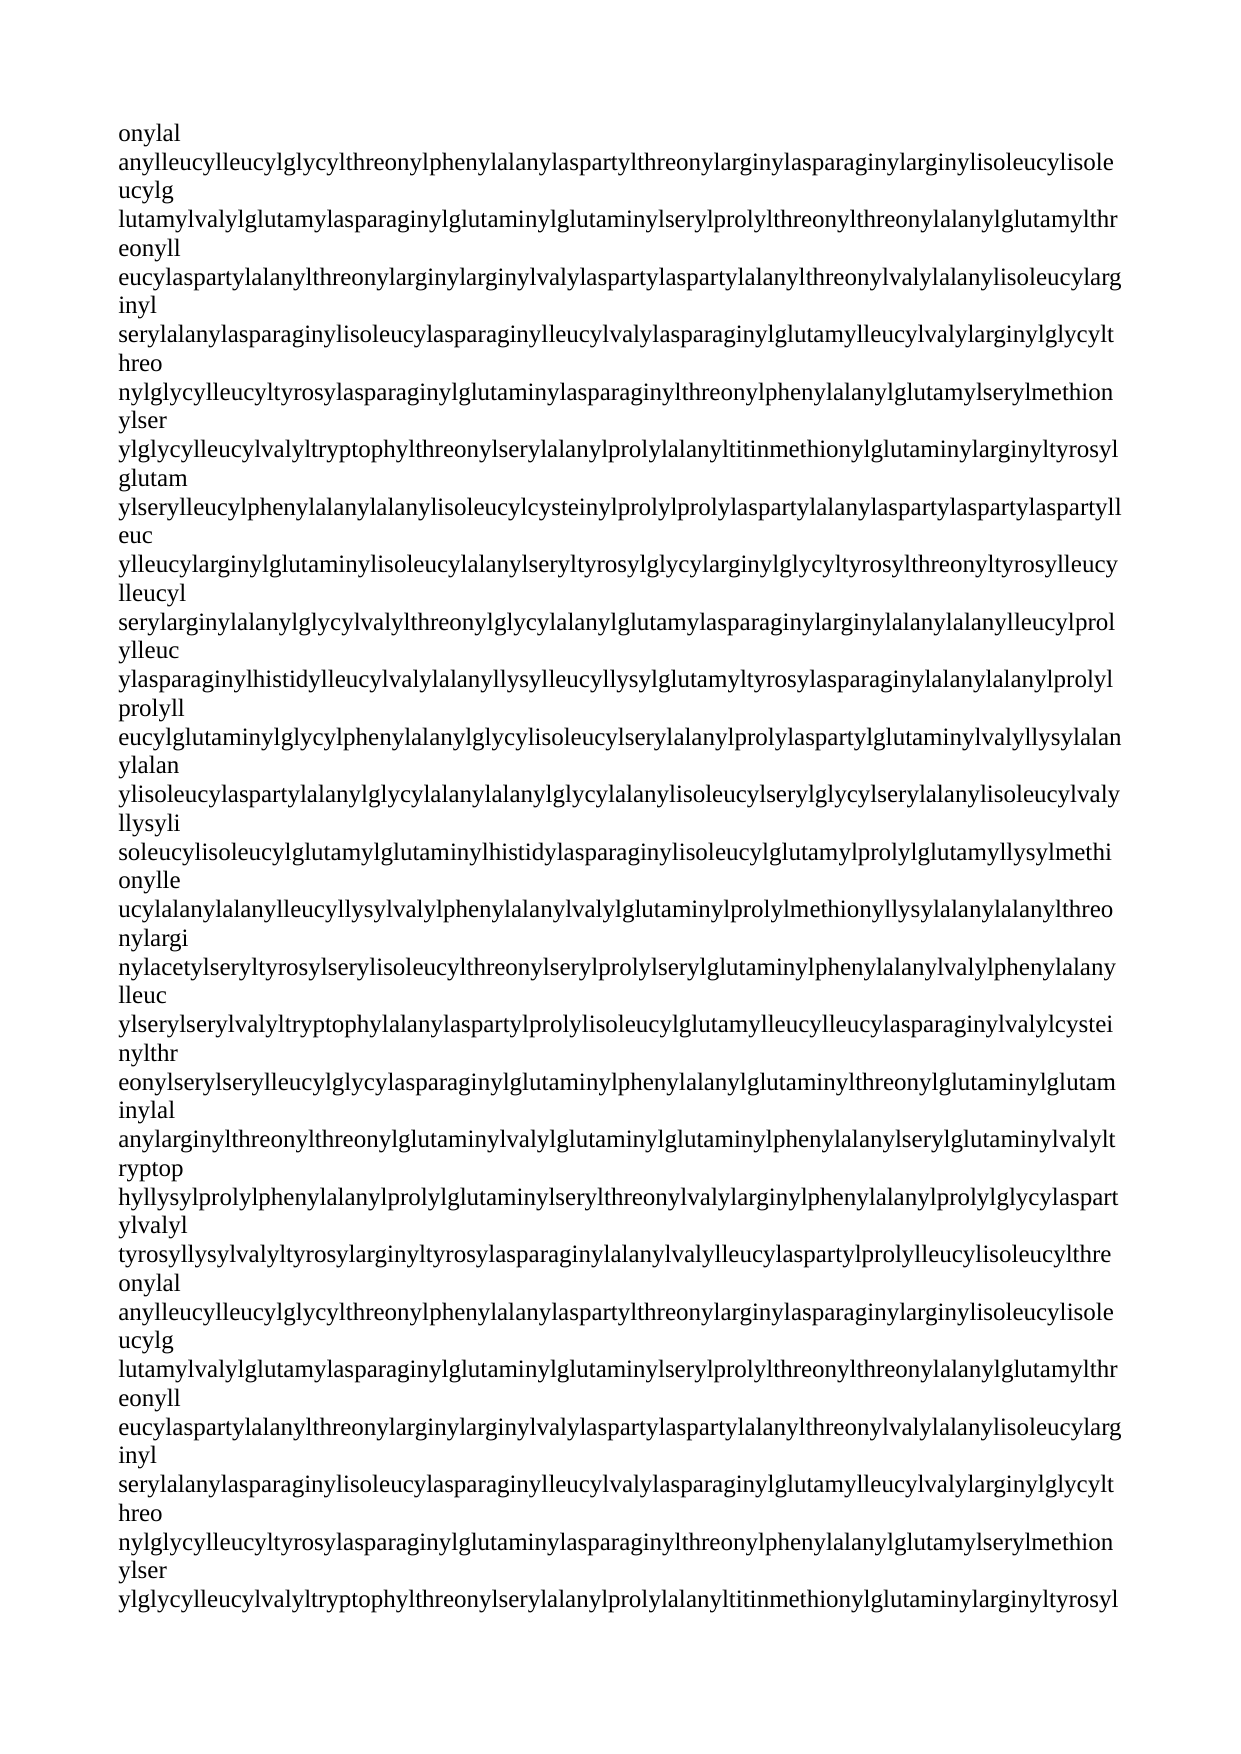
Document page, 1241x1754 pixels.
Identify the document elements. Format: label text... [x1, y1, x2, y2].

text onylal anylleucylleucylglycylthreonylphenylalanylaspartylthreonylarginylasparaginylarginylisoleucylisoleucylg lutamylvalylglutamylasparaginylglutaminylglutaminylserylprolylthreonylthreonylalanylglutamylthreonyll eucylaspartylalanylthreonylarginylarginylvalylaspartylaspartylalanylthreonylvalylalanylisoleucylarginyl serylalanylasparaginylisoleucylasparaginylleucylvalylasparaginylglutamylleucylvalylarginylglycylthreo nylglycylleucyltyrosylasparaginylglutaminylasparaginylthreonylphenylalanylglutamylserylmethionylser ylglycylleucylvalyltryptophylthreonylserylalanylprolylalanyltitinmethionylglutaminylarginyltyrosylglutam ylserylleucylphenylalanylalanylisoleucylcysteinylprolylprolylaspartylalanylaspartylaspartylaspartylleuc ylleucylarginylglutaminylisoleucylalanylseryltyrosylglycylarginylglycyltyrosylthreonyltyrosylleucylleucyl serylarginylalanylglycylvalylthreonylglycylalanylglutamylasparaginylarginylalanylalanylleucylprolylleuc ylasparaginylhistidylleucylvalylalanyllysylleucyllysylglutamyltyrosylasparaginylalanylalanylprolylprolyll eucylglutaminylglycylphenylalanylglycylisoleucylserylalanylprolylaspartylglutaminylvalyllysylalanylalan ylisoleucylaspartylalanylglycylalanylalanylglycylalanylisoleucylserylglycylserylalanylisoleucylvalyllysyli soleucylisoleucylglutamylglutaminylhistidylasparaginylisoleucylglutamylprolylglutamyllysylmethionylle ucylalanylalanylleucyllysylvalylphenylalanylvalylglutaminylprolylmethionyllysylalanylalanylthreonylargi nylacetylseryltyrosylserylisoleucylthreonylserylprolylserylglutaminylphenylalanylvalylphenylalanylleuc ylserylserylvalyltryptophylalanylaspartylprolylisoleucylglutamylleucylleucylasparaginylvalylcysteinylthr eonylserylserylleucylglycylasparaginylglutaminylphenylalanylglutaminylthreonylglutaminylglutaminylal anylarginylthreonylthreonylglutaminylvalylglutaminylglutaminylphenylalanylserylglutaminylvalyltryptop hyllysylprolylphenylalanylprolylglutaminylserylthreonylvalylarginylphenylalanylprolylglycylaspartylvalyl tyrosyllysylvalyltyrosylarginyltyrosylasparaginylalanylvalylleucylaspartylprolylleucylisoleucylthreonylal anylleucylleucylglycylthreonylphenylalanylaspartylthreonylarginylasparaginylarginylisoleucylisoleucylg lutamylvalylglutamylasparaginylglutaminylglutaminylserylprolylthreonylthreonylalanylglutamylthreonyll eucylaspartylalanylthreonylarginylarginylvalylaspartylaspartylalanylthreonylvalylalanylisoleucylarginyl serylalanylasparaginylisoleucylasparaginylleucylvalylasparaginylglutamylleucylvalylarginylglycylthreo nylglycylleucyltyrosylasparaginylglutaminylasparaginylthreonylphenylalanylglutamylserylmethionylser ylglycylleucylvalyltryptophylthreonylserylalanylprolylalanyltitinmethionylglutaminylarginyltyrosyl [118, 118, 1122, 1613]
